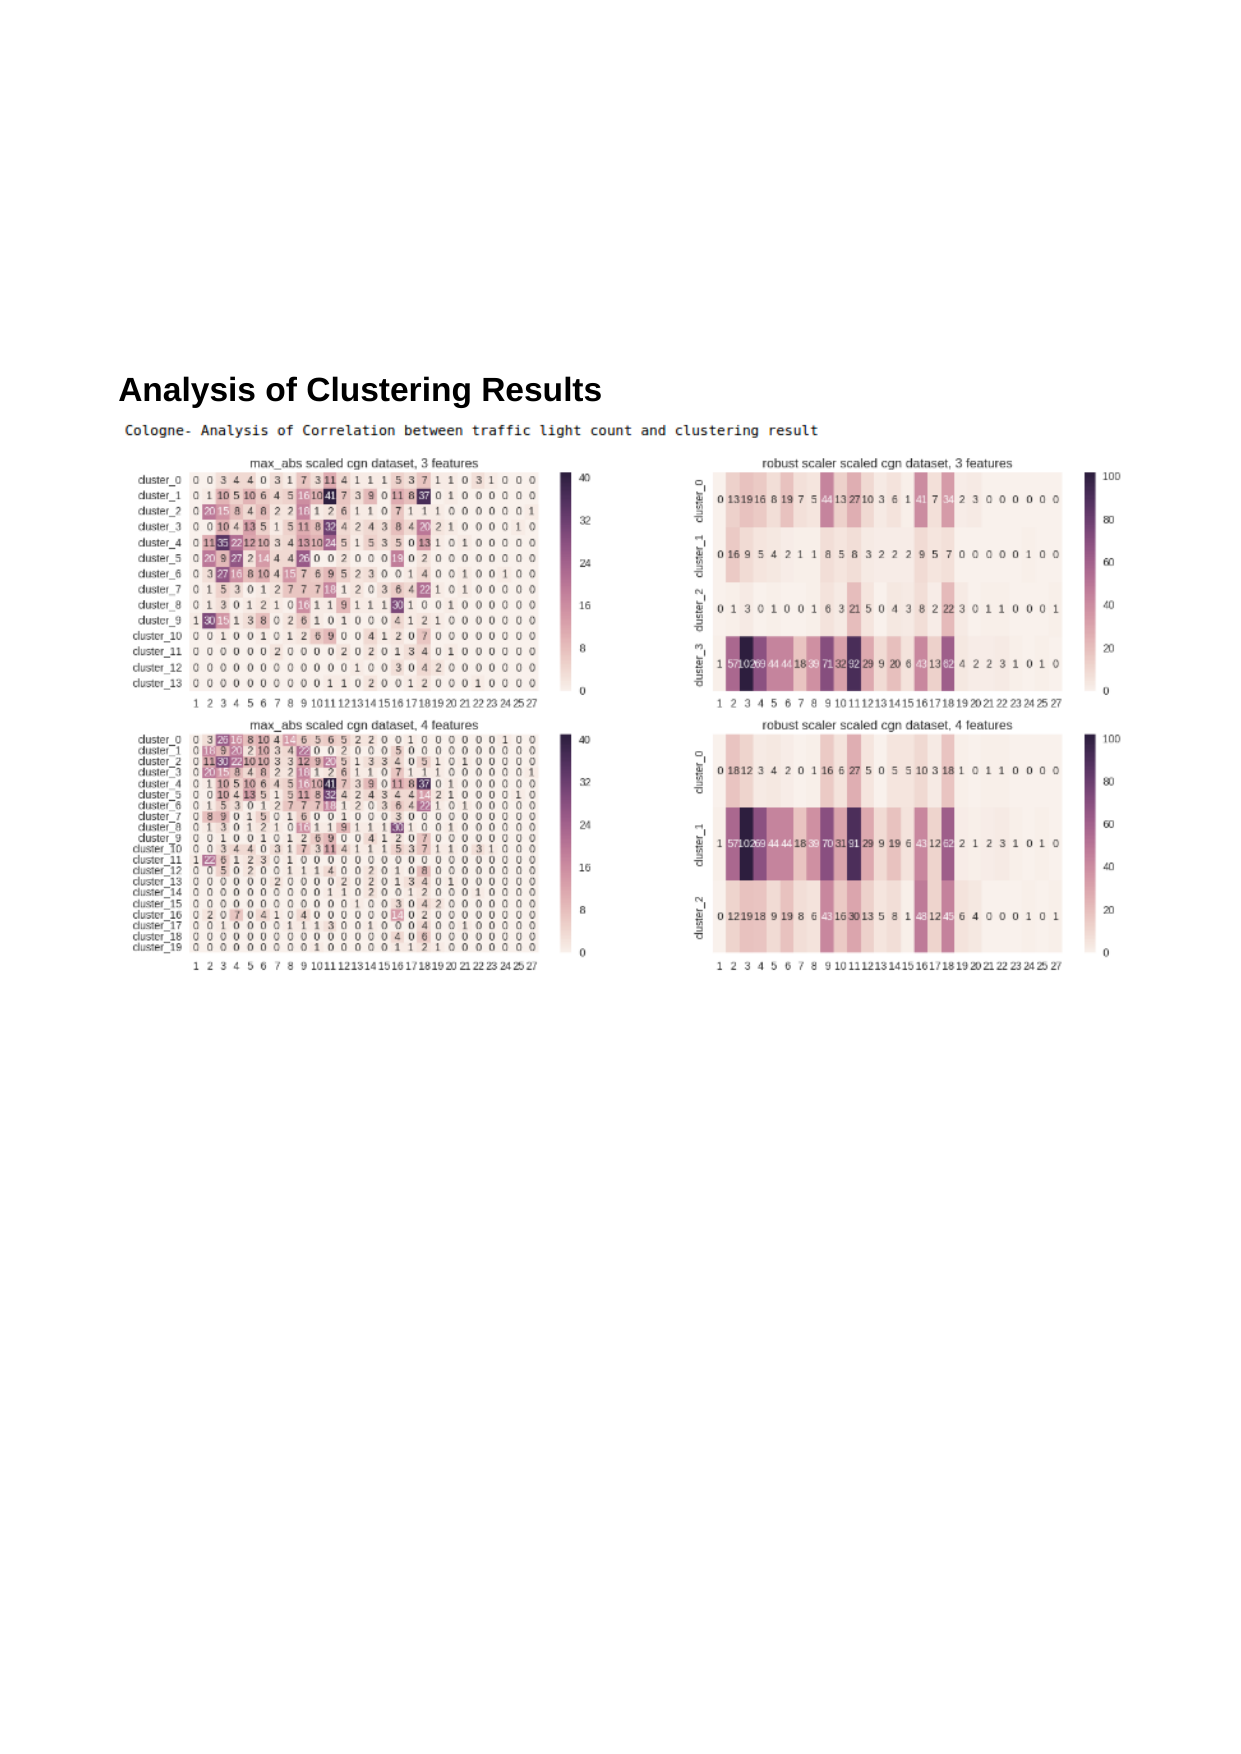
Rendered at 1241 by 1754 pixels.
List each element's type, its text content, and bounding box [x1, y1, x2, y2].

picture [118, 420, 1123, 988]
subtitle Analysis of Clustering Results [118, 370, 1122, 408]
